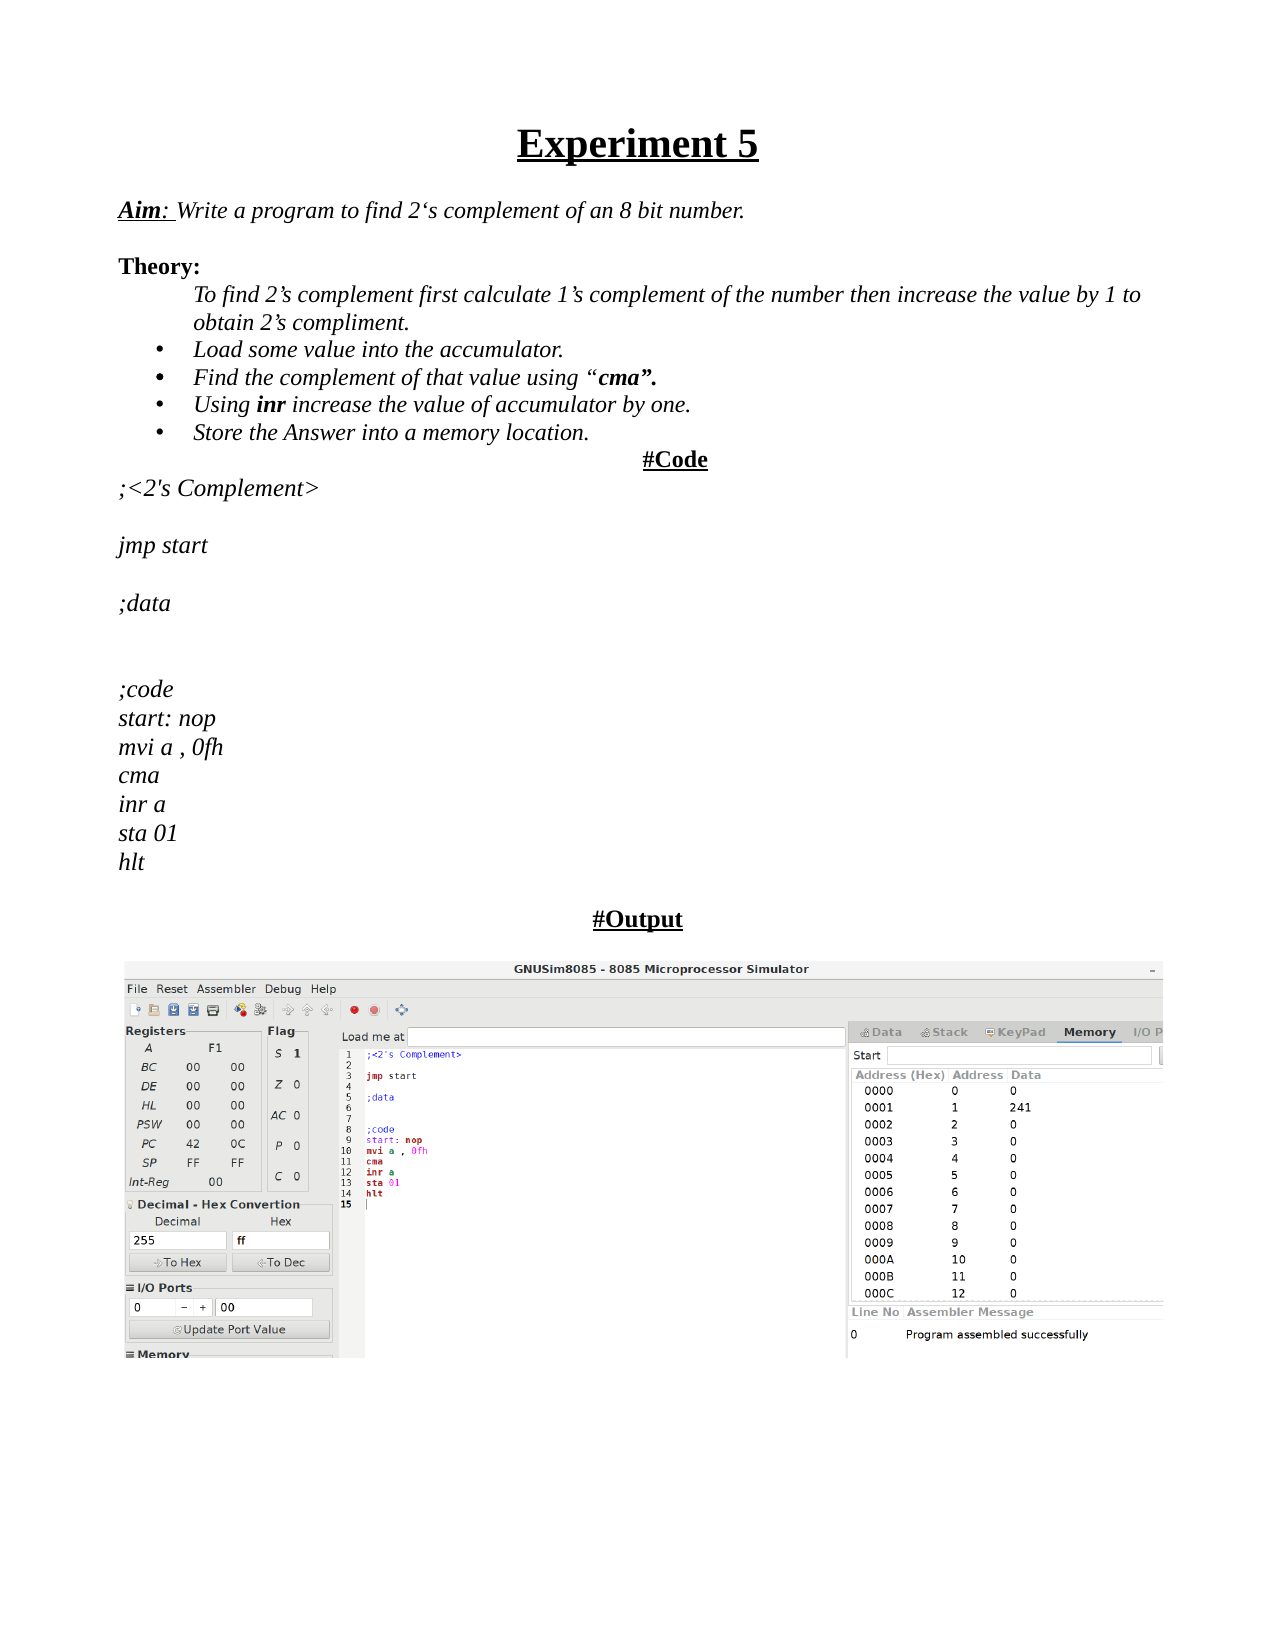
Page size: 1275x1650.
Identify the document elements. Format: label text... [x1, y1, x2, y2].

text hlt [118, 847, 1157, 876]
text jmp start [118, 531, 1157, 559]
text To find 2’s complement first calculate 1’s complement of the number then increase the value by 1 to obtain 2’s compliment. [193, 280, 1157, 335]
list Find the complement of that value using “cma”. [156, 363, 1157, 390]
text #Code [193, 446, 1157, 473]
picture [124, 961, 1164, 1358]
text #Output [118, 904, 1157, 933]
text ;<2's Complement> [118, 473, 1157, 502]
list Load some value into the accumulator. [156, 335, 1157, 363]
text sta 01 [118, 818, 1157, 847]
text cma [118, 761, 1157, 789]
text ;data [118, 588, 1157, 617]
text Theory: [118, 252, 1157, 280]
text inr a [118, 789, 1157, 818]
text Experiment 5 [118, 118, 1157, 166]
text mvi a , 0fh [118, 732, 1157, 761]
text ;code [118, 674, 1157, 703]
text start: nop [118, 703, 1157, 732]
text Aim: Write a program to find 2‘s complement of an 8 bit number. [118, 195, 1157, 223]
list Store the Answer into a memory location. [156, 418, 1157, 446]
list Using inr increase the value of accumulator by one. [156, 390, 1157, 418]
